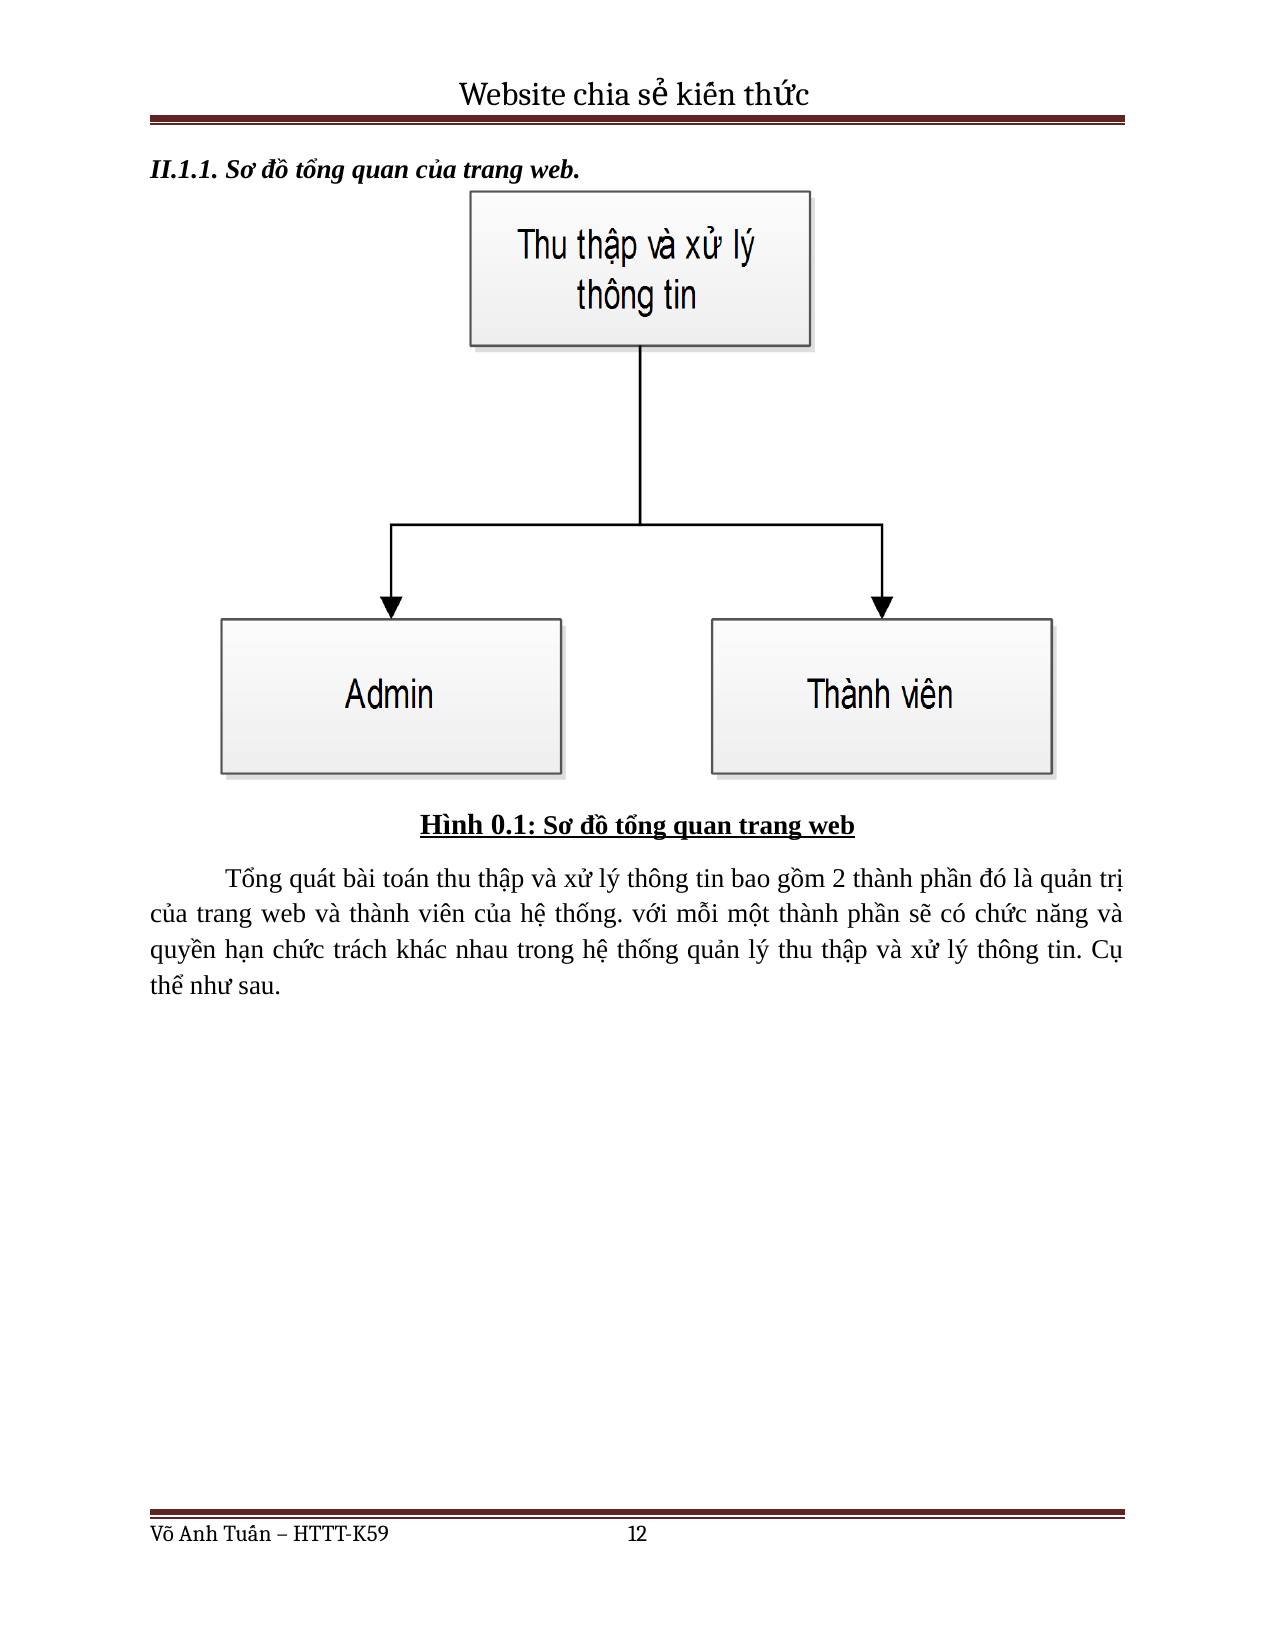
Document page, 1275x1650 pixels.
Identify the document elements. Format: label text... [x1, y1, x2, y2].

text Tổng quát bài toán thu thập và xử lý thông tin bao gồm 2 thành phần đó là quản trị của trang web và thành viên của hệ thống. với mỗi một thành phần sẽ có chức năng và quyền hạn chức trách khác nhau trong hệ thống quản lý thu thập và xử lý thông tin. Cụ thể như sau. [150, 862, 1125, 1000]
picture [218, 188, 1058, 782]
subtitle II.1.1. Sơ đồ tổng quan của trang web. [150, 153, 1125, 184]
text Hình 0.1: Sơ đồ tổng quan trang web [150, 807, 1125, 841]
